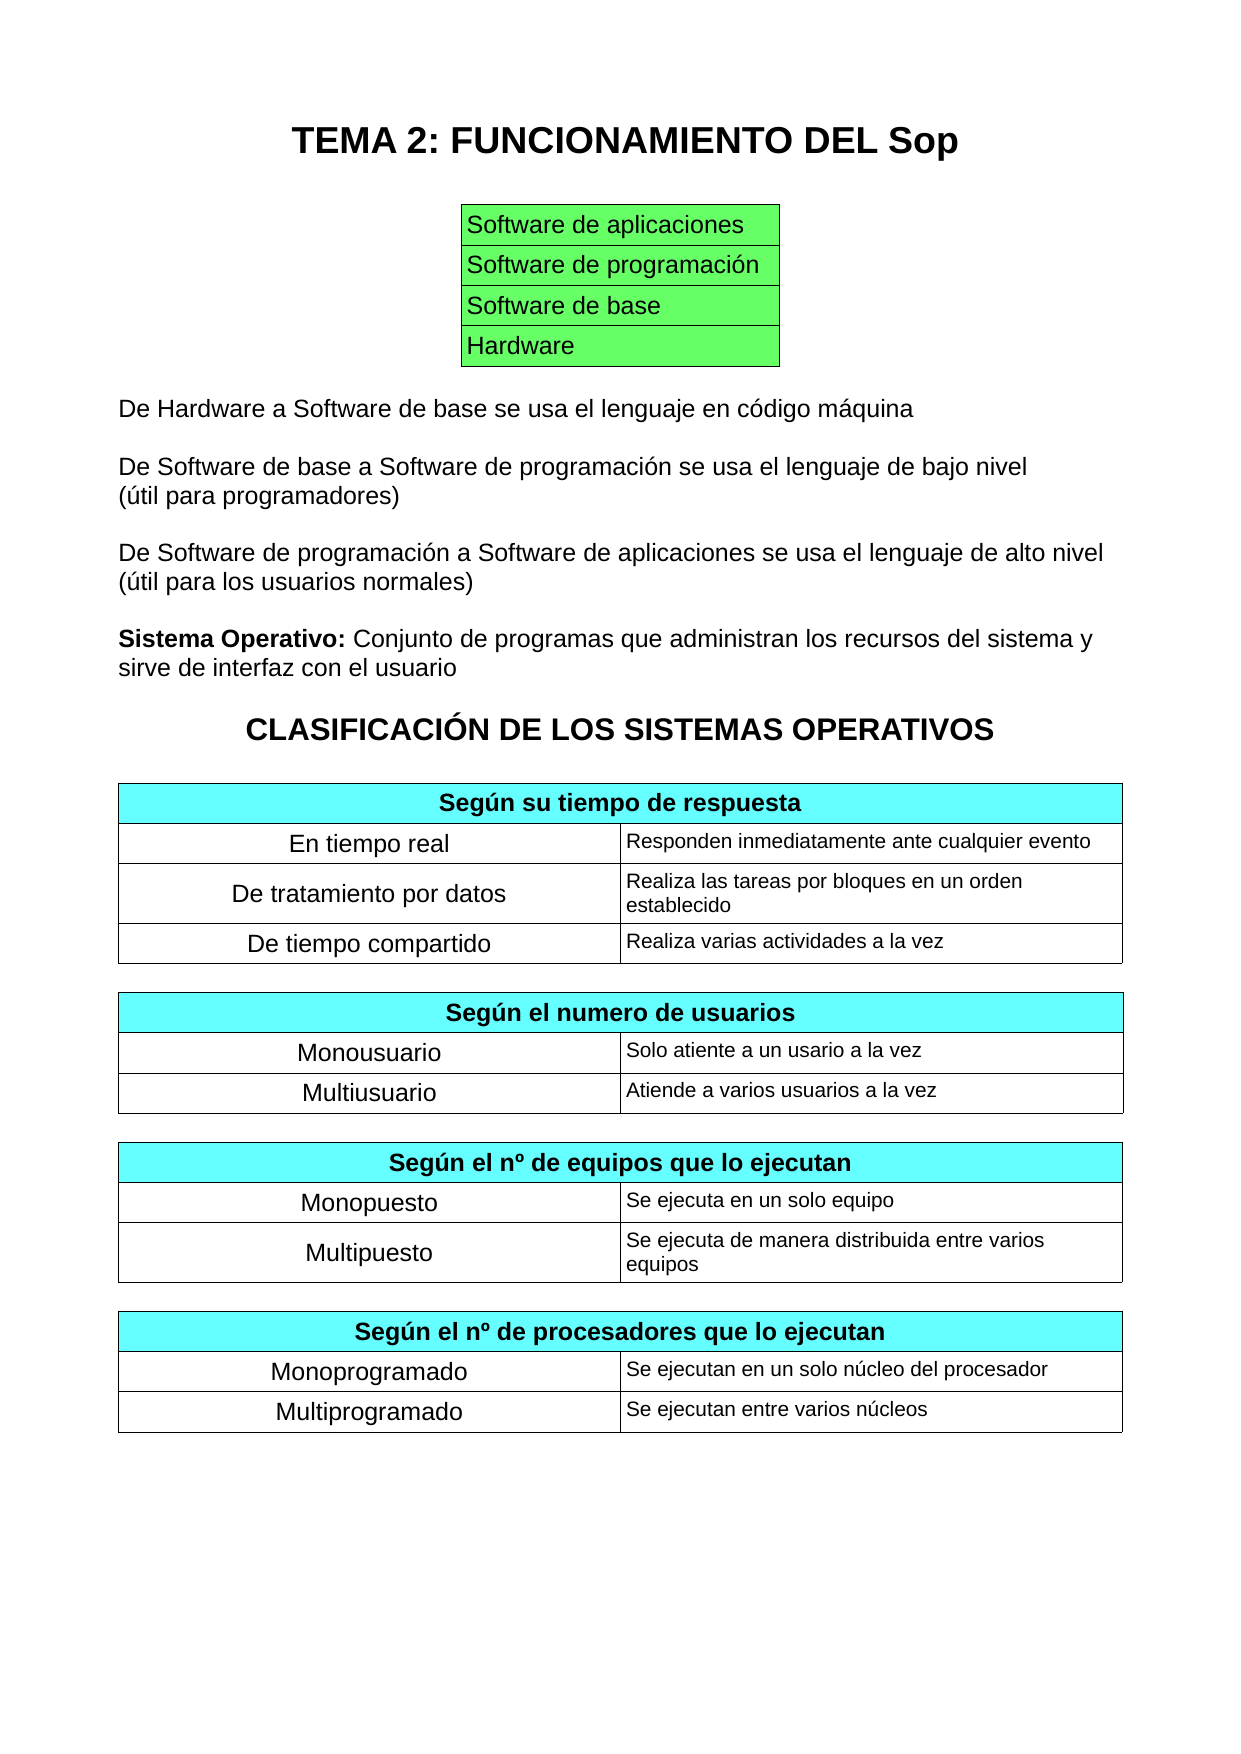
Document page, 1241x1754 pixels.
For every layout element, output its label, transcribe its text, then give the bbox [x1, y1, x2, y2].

table_header Según el nº de procesadores que lo ejecutan [119, 1312, 1122, 1351]
text De Software de base a Software de programación se usa el lenguaje de bajo nivel [118, 452, 1122, 481]
table_cell Se ejecuta de manera distribuida entre varios equipos [621, 1223, 1122, 1282]
table_cell Responden inmediatamente ante cualquier evento [621, 824, 1122, 863]
table_cell Monopuesto [119, 1183, 620, 1222]
table_cell De tiempo compartido [119, 924, 620, 963]
table_cell Atiende a varios usuarios a la vez [621, 1074, 1123, 1113]
table_cell Multiusuario [119, 1074, 620, 1113]
table_cell En tiempo real [119, 824, 620, 863]
text Sistema Operativo: Conjunto de programas que administran los recursos del sistema y sirve de interfaz con el usuario [118, 624, 1122, 682]
table_header Software de aplicaciones [462, 205, 779, 245]
table_header Según el nº de equipos que lo ejecutan [119, 1143, 1122, 1182]
table_header Según el numero de usuarios [119, 993, 1123, 1032]
table_cell Hardware [462, 326, 779, 366]
table_cell Multipuesto [119, 1223, 620, 1282]
text TEMA 2: FUNCIONAMIENTO DEL Sop [118, 118, 1122, 161]
table_cell Se ejecutan en un solo núcleo del procesador [621, 1352, 1122, 1391]
text CLASIFICACIÓN DE LOS SISTEMAS OPERATIVOS [118, 711, 1122, 747]
text De Software de programación a Software de aplicaciones se usa el lenguaje de alto nivel (útil para los usuarios normales) [118, 538, 1122, 596]
table_cell Realiza varias actividades a la vez [621, 924, 1122, 963]
table_cell Se ejecuta en un solo equipo [621, 1183, 1122, 1222]
table_header Según su tiempo de respuesta [119, 784, 1122, 823]
table_cell Solo atiente a un usario a la vez [621, 1033, 1123, 1072]
table_cell Software de programación [462, 246, 779, 285]
table_cell De tratamiento por datos [119, 864, 620, 923]
table_cell Se ejecutan entre varios núcleos [621, 1392, 1122, 1432]
table_cell Multiprogramado [119, 1392, 620, 1432]
table_cell Software de base [462, 286, 779, 325]
table_cell Monoprogramado [119, 1352, 620, 1391]
table_cell Realiza las tareas por bloques en un orden establecido [621, 864, 1122, 923]
text De Hardware a Software de base se usa el lenguaje en código máquina [118, 394, 1122, 423]
table_cell Monousuario [119, 1033, 620, 1072]
text (útil para programadores) [118, 481, 1122, 509]
